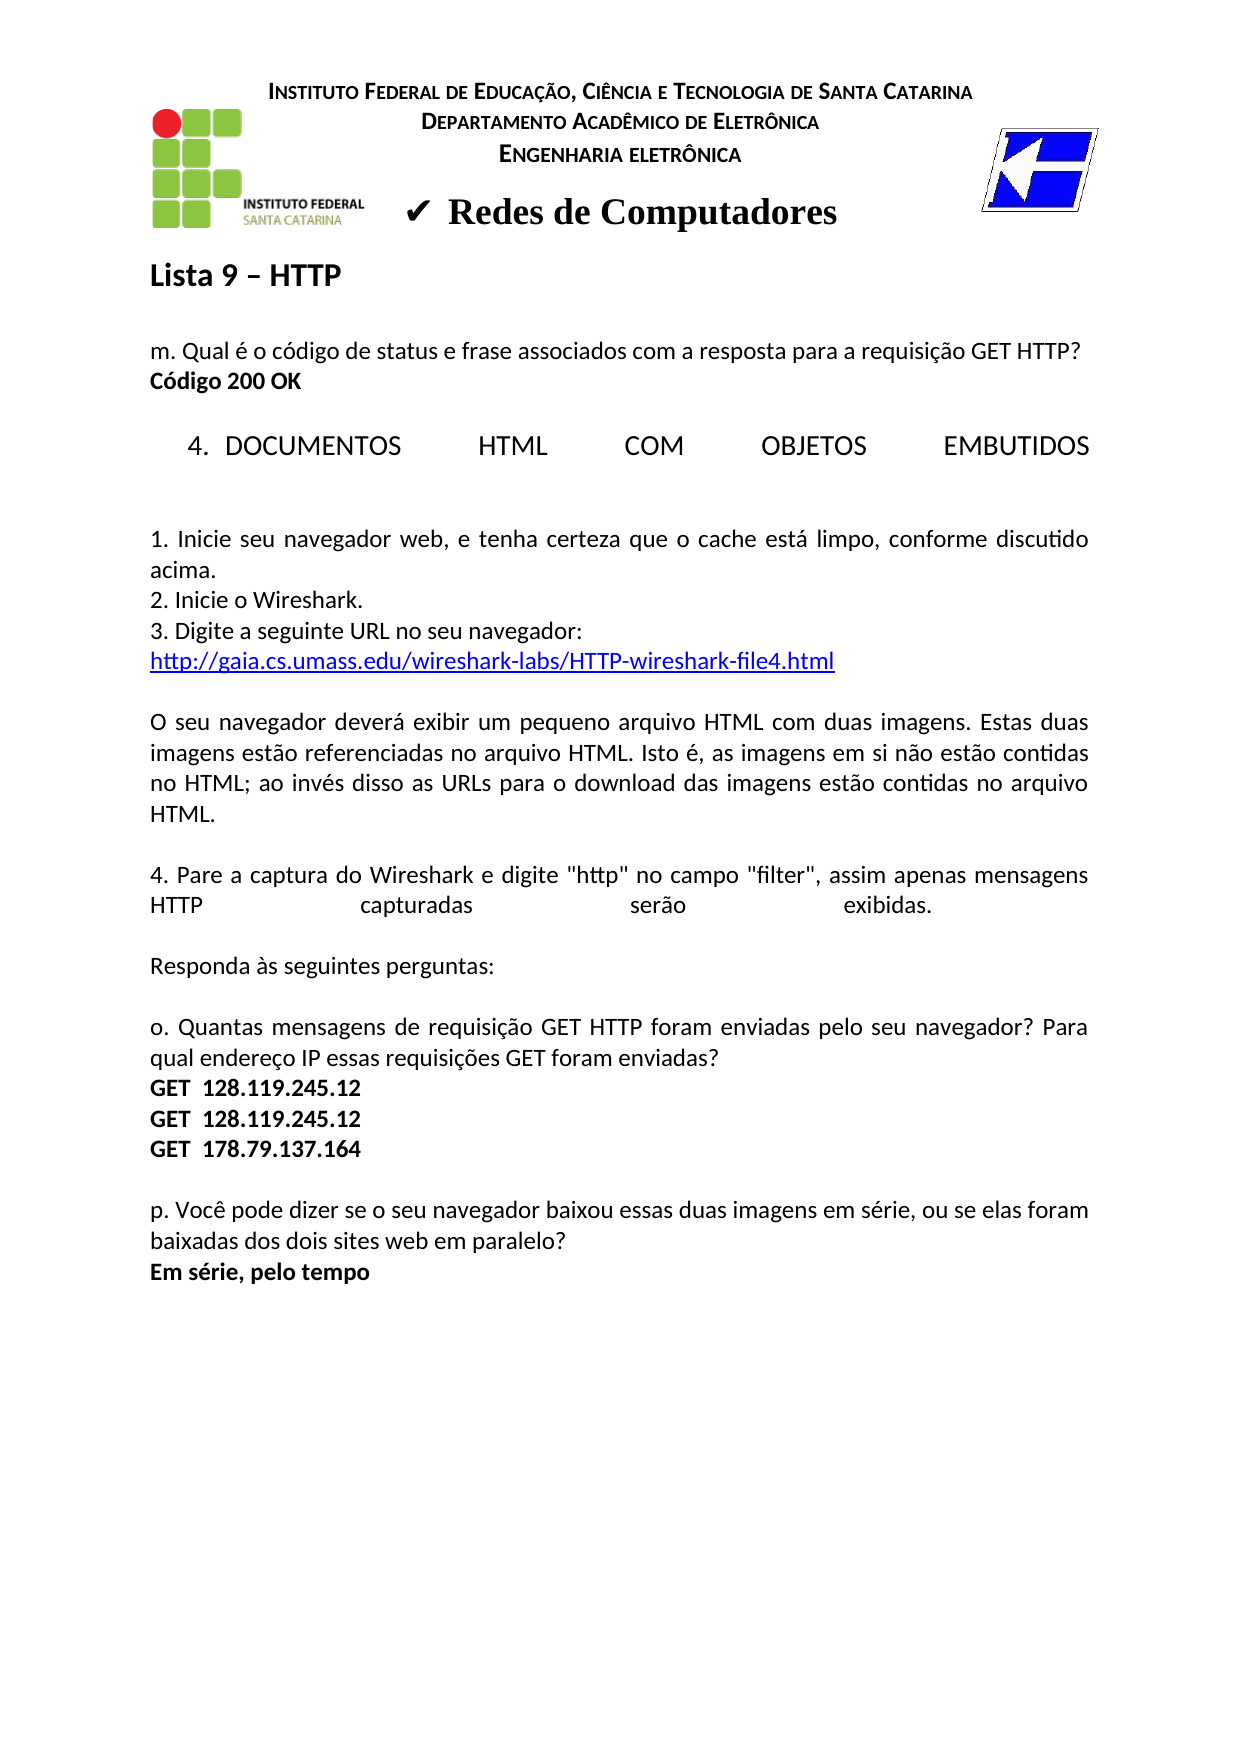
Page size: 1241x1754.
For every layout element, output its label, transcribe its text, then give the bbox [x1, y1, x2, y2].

text Código 200 OK [150, 366, 1090, 396]
text 2. Inicie o Wireshark. [150, 584, 1090, 615]
text o. Quantas mensagens de requisição GET HTTP foram enviadas pelo seu navegador? Para qual endereço IP essas requisições GET foram enviadas? [150, 1012, 1090, 1073]
text O seu navegador deverá exibir um pequeno arquivo HTML com duas imagens. Estas duas imagens estão referenciadas no arquivo HTML. Isto é, as imagens em si não estão contidas no HTML; ao invés disso as URLs para o download das imagens estão contidas no arquivo HTML. [150, 706, 1090, 859]
text Em série, pelo tempo [150, 1256, 1090, 1286]
text http://gaia.cs.umass.edu/wireshark-labs/HTTP-wireshark-file4.html [150, 645, 1090, 676]
text m. Qual é o código de status e frase associados com a resposta para a requisição GET HTTP? [150, 335, 1090, 366]
text Responda às seguintes perguntas: [150, 951, 1090, 981]
text 4. Pare a captura do Wireshark e digite "http" no campo "filter", assim apenas mensagens HTTP capturadas serão exibidas. [150, 859, 1090, 951]
list DOCUMENTOS HTML COM OBJETOS EMBUTIDOS [187, 427, 1090, 493]
text GET 128.119.245.12 [150, 1073, 1090, 1103]
picture [152, 109, 365, 228]
picture [978, 125, 1101, 214]
text 1. Inicie seu navegador web, e tenha certeza que o cache está limpo, conforme discutido acima. [150, 523, 1090, 584]
text GET 178.79.137.164 [150, 1134, 1090, 1164]
text p. Você pode dizer se o seu navegador baixou essas duas imagens em série, ou se elas foram baixadas dos dois sites web em paralelo? [150, 1195, 1090, 1256]
text 3. Digite a seguinte URL no seu navegador: [150, 615, 1090, 645]
text GET 128.119.245.12 [150, 1103, 1090, 1134]
